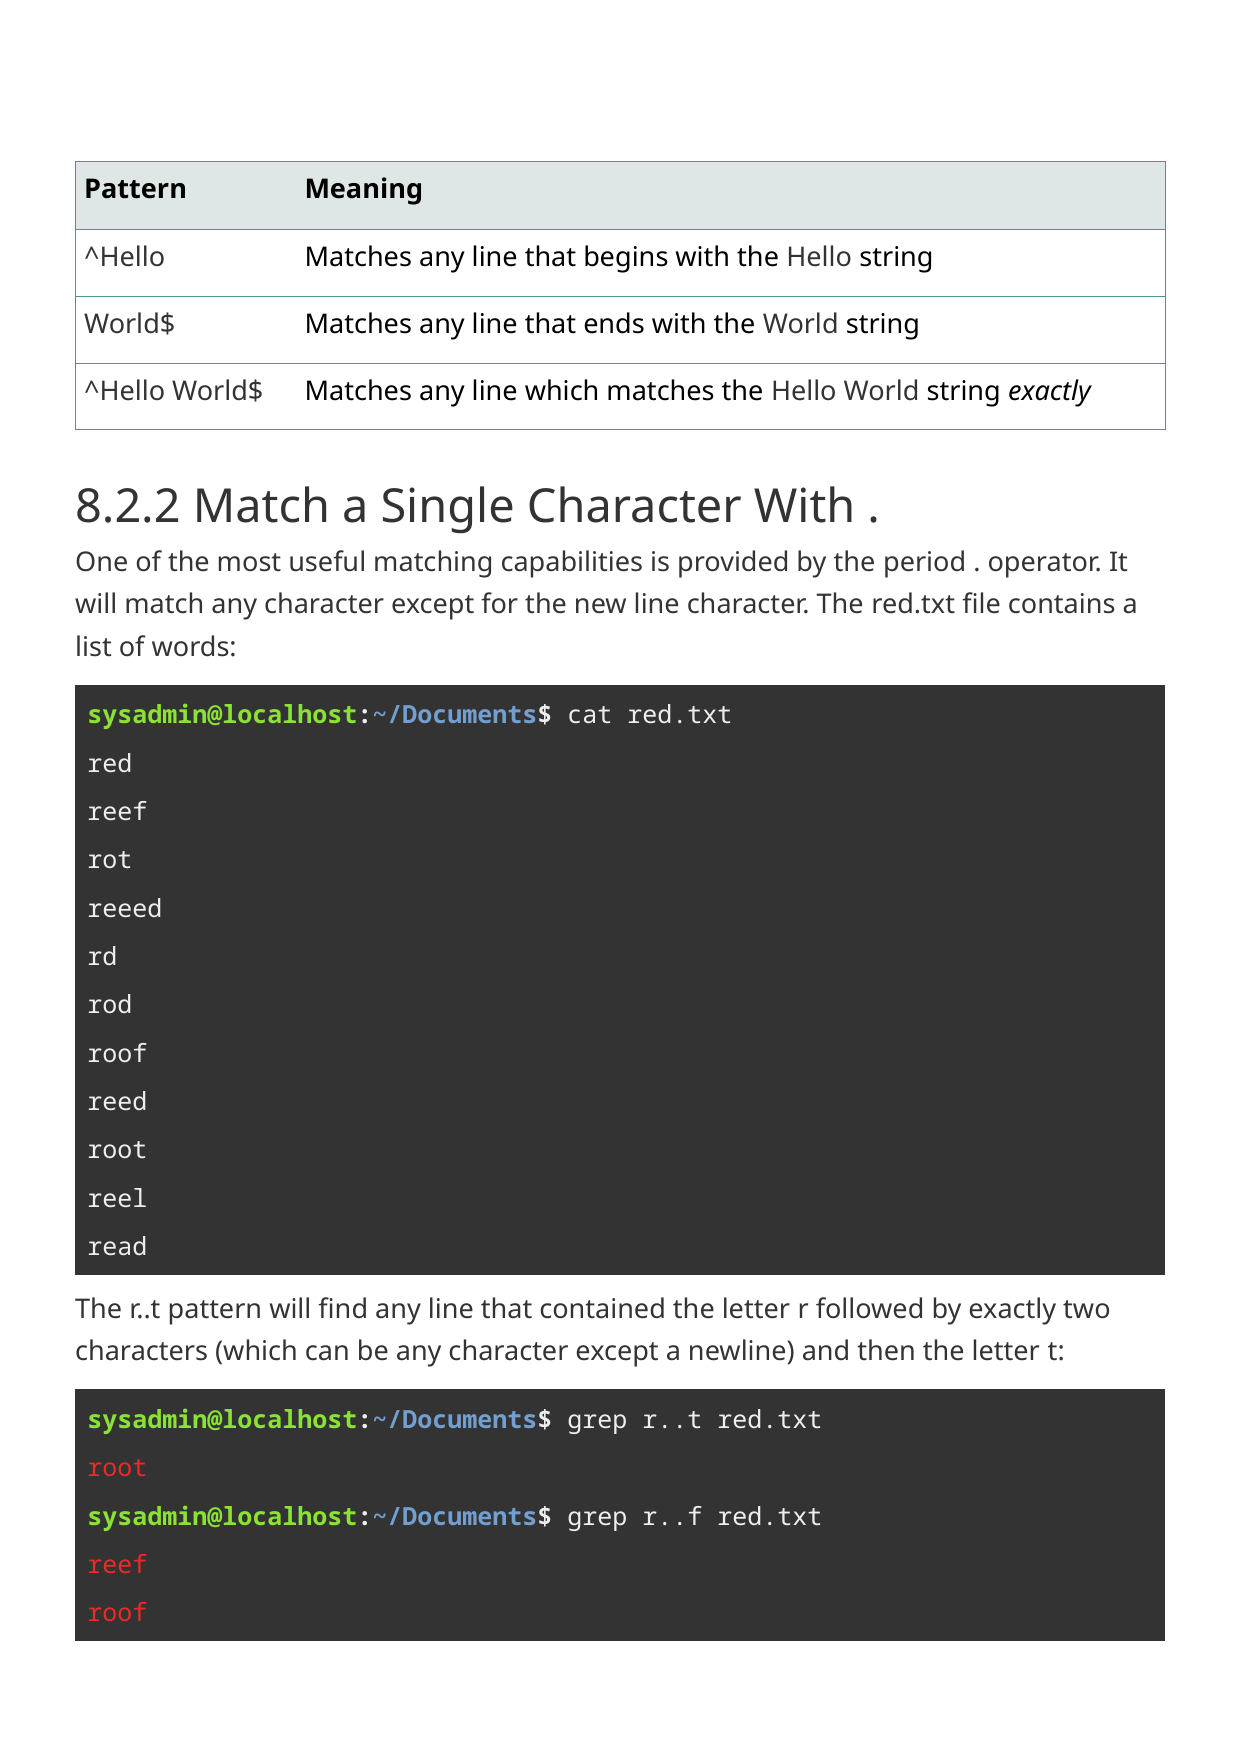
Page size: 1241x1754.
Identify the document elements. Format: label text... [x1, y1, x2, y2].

text roof [75, 1023, 1165, 1069]
text sysadmin@localhost:~/Documents$ grep r..t red.txt [75, 1389, 1165, 1436]
text sysadmin@localhost:~/Documents$ cat red.txt [75, 685, 1165, 731]
text sysadmin@localhost:~/Documents$ grep r..f red.txt [75, 1486, 1165, 1532]
text roof [75, 1583, 1165, 1641]
text reef [75, 1534, 1165, 1581]
text root [75, 1438, 1165, 1484]
text rot [75, 830, 1165, 876]
table_cell World$ [76, 297, 295, 362]
table_header Pattern [76, 162, 295, 229]
text red [75, 733, 1165, 779]
text root [75, 1120, 1165, 1166]
text reed [75, 1072, 1165, 1118]
table_cell Matches any line which matches the Hello World string exactly [295, 364, 1165, 429]
text rd [75, 927, 1165, 973]
table_cell Matches any line that ends with the World string [295, 297, 1165, 362]
table_cell ^Hello World$ [76, 364, 295, 429]
table_cell Matches any line that begins with the Hello string [295, 230, 1165, 296]
subtitle 8.2.2 Match a Single Character With . [75, 472, 1165, 536]
text reel [75, 1168, 1165, 1214]
text reef [75, 782, 1165, 828]
table_header Meaning [295, 162, 1165, 229]
text read [75, 1217, 1165, 1275]
text The r..t pattern will find any line that contained the letter r followed by exactly two characters (which can be any character except a newline) and then the letter t: [75, 1289, 1165, 1368]
text reeed [75, 878, 1165, 924]
text rod [75, 975, 1165, 1021]
table_cell ^Hello [76, 230, 295, 296]
text One of the most useful matching capabilities is provided by the period . operator. It will match any character except for the new line character. The red.txt file contains a list of words: [75, 542, 1165, 664]
